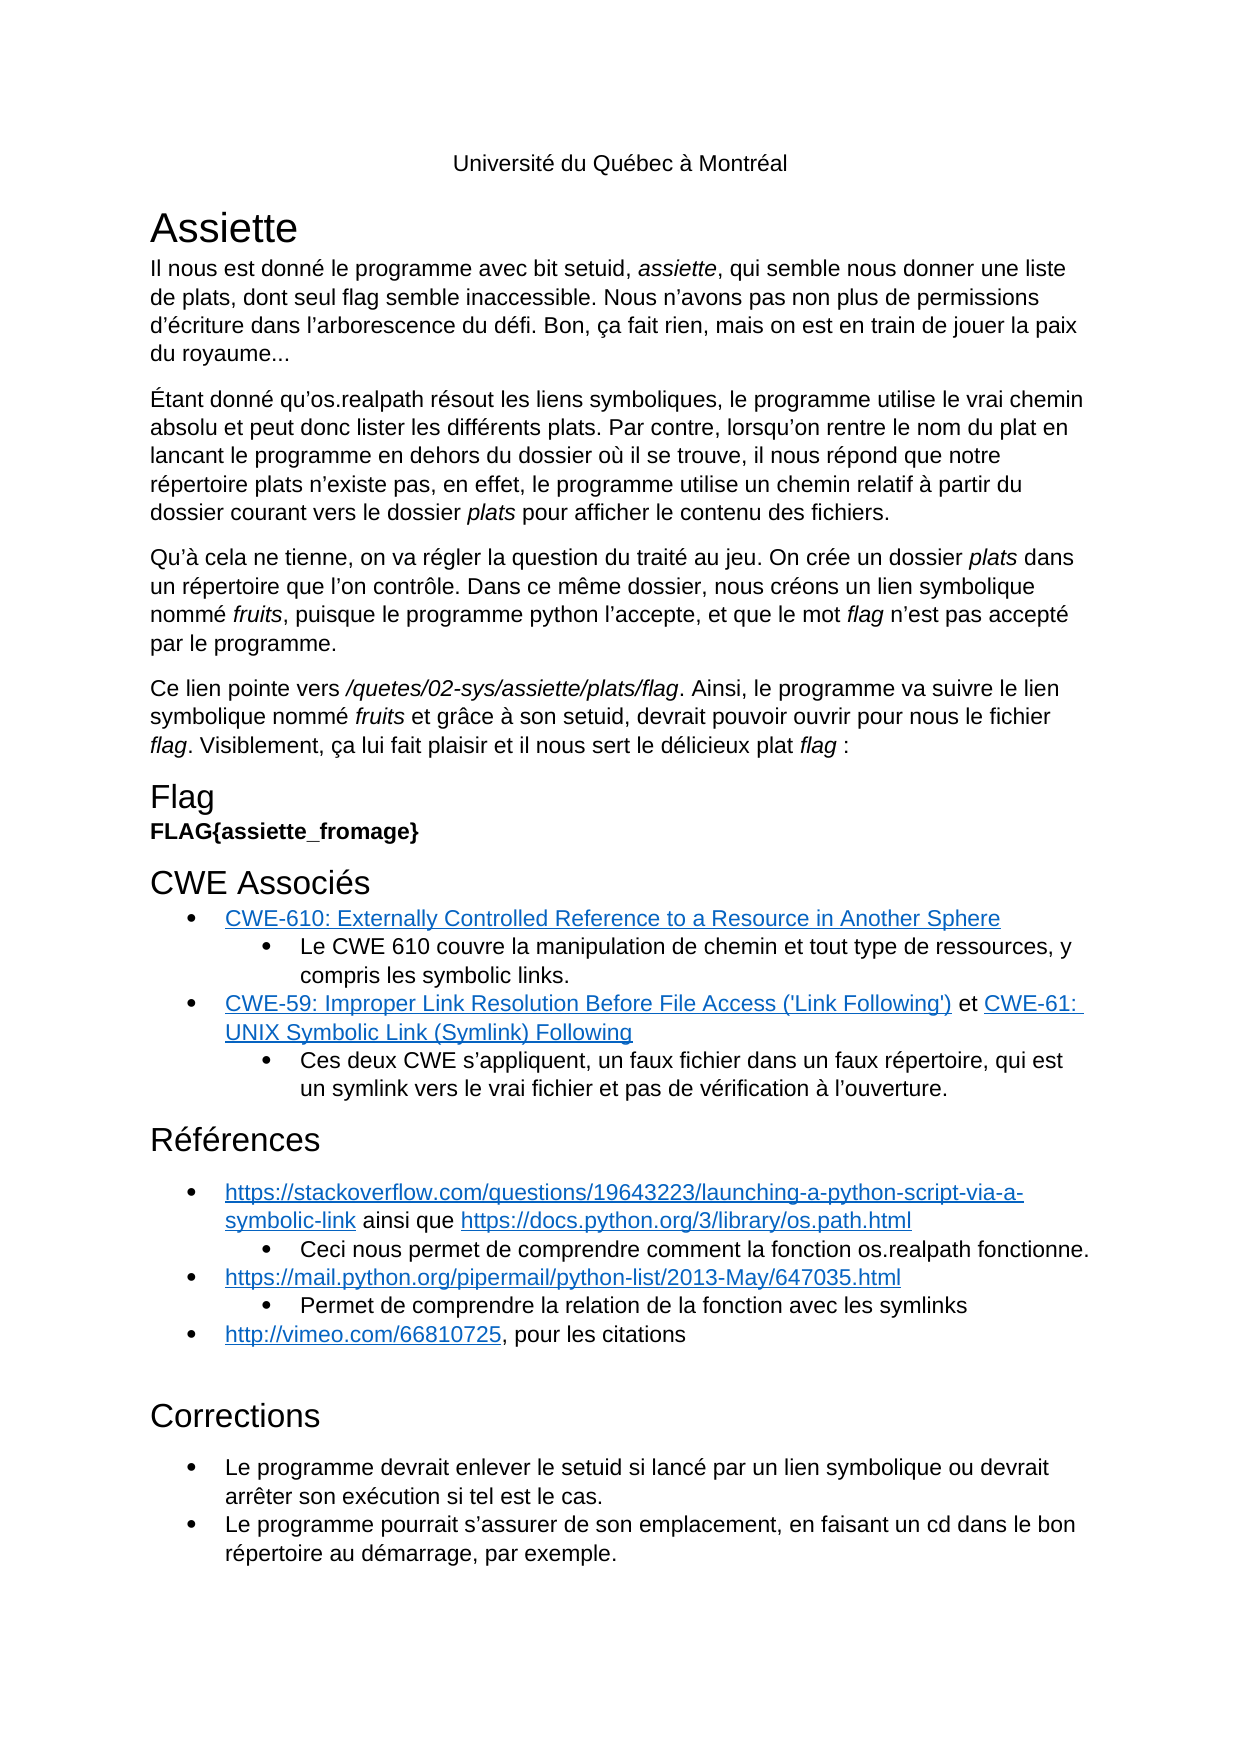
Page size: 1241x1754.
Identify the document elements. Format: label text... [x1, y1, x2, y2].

list Le programme devrait enlever le setuid si lancé par un lien symbolique ou devrait arrêter son exécution si tel est le cas. [187, 1454, 1090, 1509]
list https://mail.python.org/pipermail/python-list/2013-May/647035.html [187, 1264, 1090, 1290]
list Ces deux CWE s’appliquent, un faux fichier dans un faux répertoire, qui est un symlink vers le vrai fichier et pas de vérification à l’ouverture. [262, 1047, 1090, 1102]
list Permet de comprendre la relation de la fonction avec les symlinks [262, 1292, 1090, 1319]
subtitle Assiette [150, 203, 1090, 251]
text Corrections [150, 1396, 1090, 1435]
list Le CWE 610 couvre la manipulation de chemin et tout type de ressources, y compris les symbolic links. [262, 933, 1090, 988]
list http://vimeo.com/66810725, pour les citations [187, 1321, 1090, 1377]
text FLAG{assiette_fromage} [150, 818, 1090, 844]
subtitle Flag [150, 777, 1090, 815]
text Ce lien pointe vers /quetes/02-sys/assiette/plats/flag. Ainsi, le programme va suivre le lien symbolique nommé fruits et grâce à son setuid, devrait pouvoir ouvrir pour nous le fichier flag. Visiblement, ça lui fait plaisir et il nous sert le délicieux plat flag : [150, 675, 1090, 758]
subtitle CWE Associés [150, 863, 1090, 902]
text Étant donné qu’os.realpath résout les liens symboliques, le programme utilise le vrai chemin absolu et peut donc lister les différents plats. Par contre, lorsqu’on rentre le nom du plat en lancant le programme en dehors du dossier où il se trouve, il nous répond que notre répertoire plats n’existe pas, en effet, le programme utilise un chemin relatif à partir du dossier courant vers le dossier plats pour afficher le contenu des fichiers. [150, 386, 1090, 526]
text Université du Québec à Montréal [150, 150, 1090, 176]
list Ceci nous permet de comprendre comment la fonction os.realpath fonctionne. [262, 1236, 1090, 1262]
text Qu’à cela ne tienne, on va régler la question du traité au jeu. On crée un dossier plats dans un répertoire que l’on contrôle. Dans ce même dossier, nous créons un lien symbolique nommé fruits, puisque le programme python l’accepte, et que le mot flag n’est pas accepté par le programme. [150, 544, 1090, 656]
list CWE-59: Improper Link Resolution Before File Access ('Link Following') et CWE-61: UNIX Symbolic Link (Symlink) Following [187, 990, 1090, 1045]
list Le programme pourrait s’assurer de son emplacement, en faisant un cd dans le bon répertoire au démarrage, par exemple. [187, 1511, 1090, 1566]
text Références [150, 1121, 1090, 1159]
list https://stackoverflow.com/questions/19643223/launching-a-python-script-via-a-symbolic-link ainsi que https://docs.python.org/3/library/os.path.html [187, 1179, 1090, 1233]
text Il nous est donné le programme avec bit setuid, assiette, qui semble nous donner une liste de plats, dont seul flag semble inaccessible. Nous n’avons pas non plus de permissions d’écriture dans l’arborescence du défi. Bon, ça fait rien, mais on est en train de jouer la paix du royaume... [150, 255, 1090, 367]
list CWE-610: Externally Controlled Reference to a Resource in Another Sphere [187, 905, 1090, 931]
